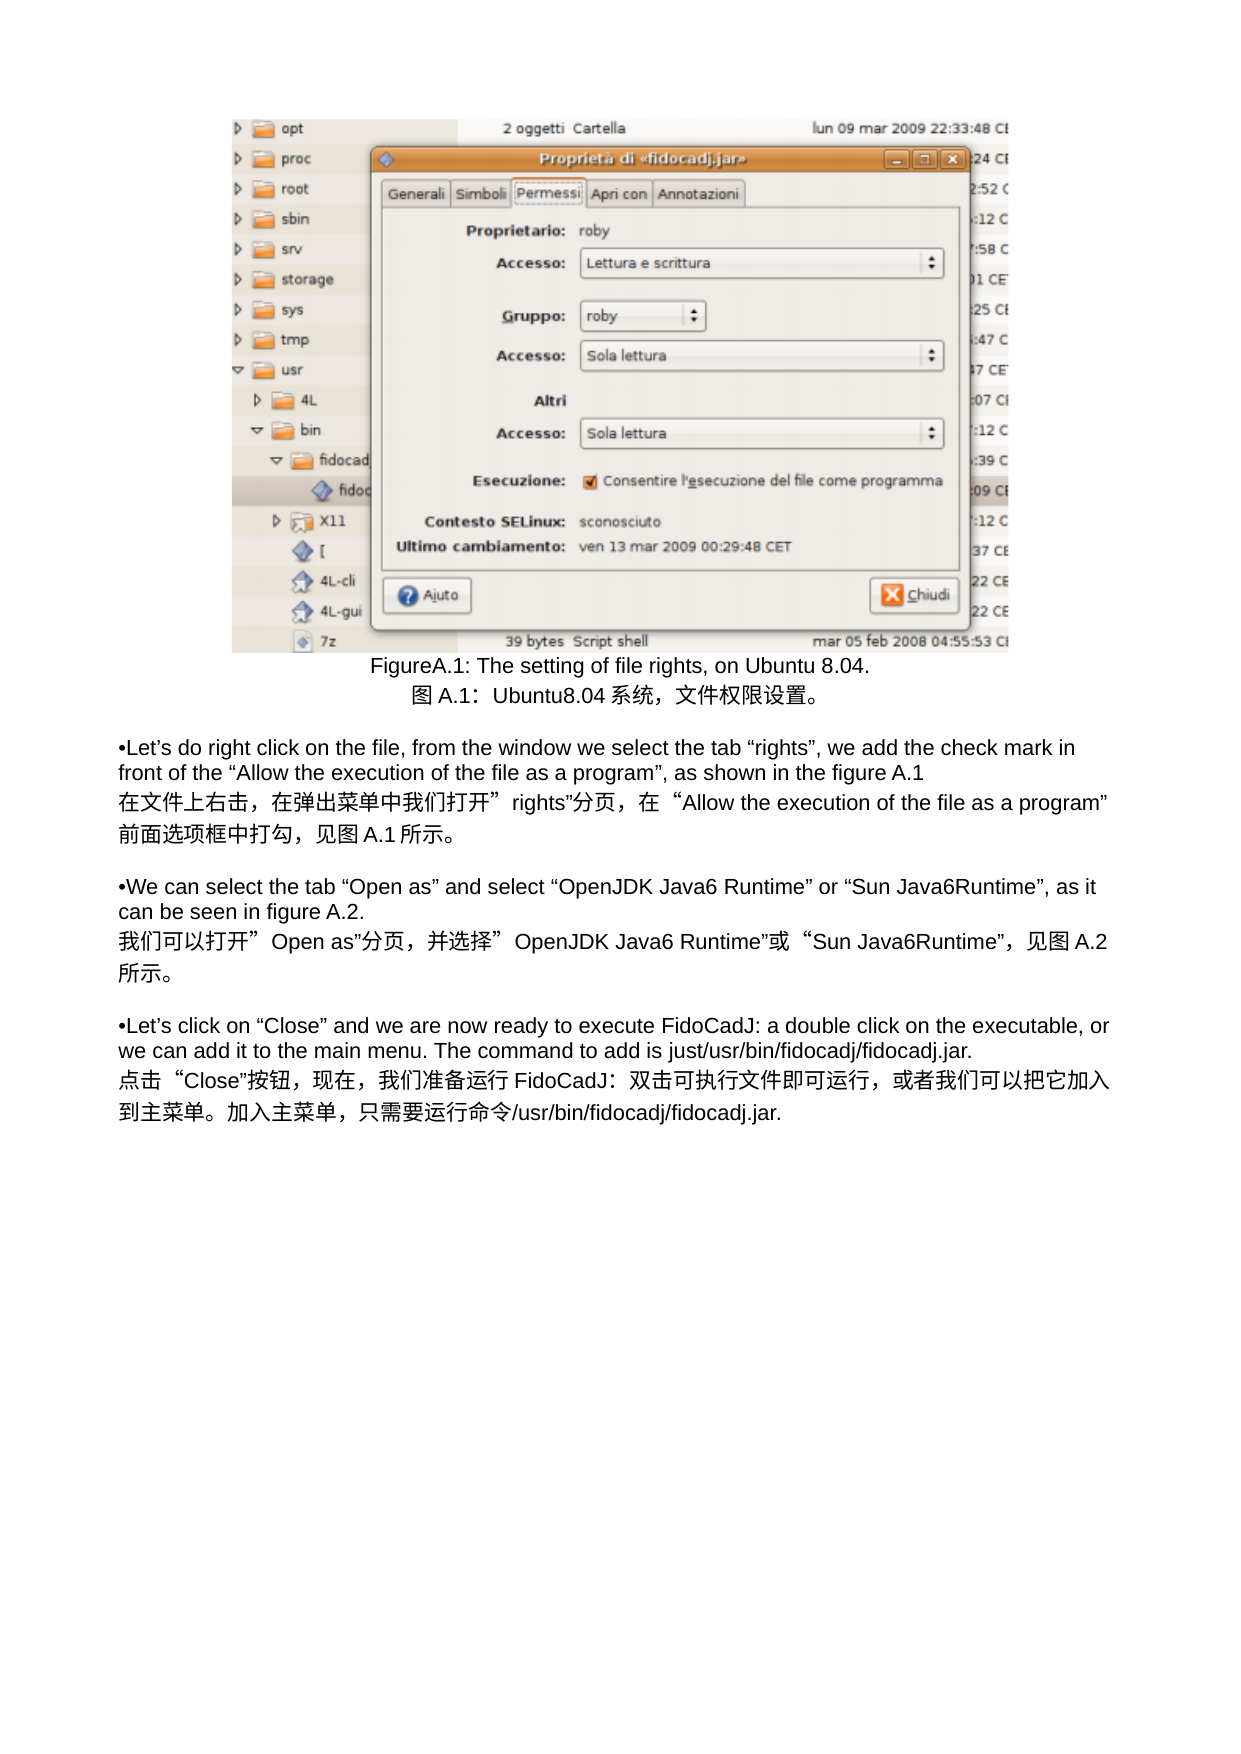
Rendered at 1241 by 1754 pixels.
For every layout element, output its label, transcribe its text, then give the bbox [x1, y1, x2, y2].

subtitle 图A.1：Ubuntu8.04系统，文件权限设置。 [118, 678, 1122, 709]
subtitle 在文件上右击，在弹出菜单中我们打开”rights”分页，在“Allow the execution of the file as a program”前面选项框中打勾，见图A.1所示。 [118, 785, 1122, 848]
subtitle FigureA.1: The setting of file rights, on Ubuntu 8.04. [118, 118, 1122, 678]
subtitle •Let’s click on “Close” and we are now ready to execute FidoCadJ: a double click on the executable, or we can add it to the main menu. The command to add is just/usr/bin/fidocadj/fidocadj.jar. [118, 1012, 1122, 1063]
subtitle 我们可以打开”Open as”分页，并选择”OpenJDK Java6 Runtime”或“Sun Java6Runtime”，见图A.2所示。 [118, 924, 1122, 987]
subtitle •Let’s do right click on the file, from the window we select the tab “rights”, we add the check mark in front of the “Allow the execution of the file as a program”, as shown in the figure A.1 [118, 734, 1122, 785]
subtitle •We can select the tab “Open as” and select “OpenJDK Java6 Runtime” or “Sun Java6Runtime”, as it can be seen in figure A.2. [118, 873, 1122, 924]
picture [231, 118, 1009, 653]
subtitle 点击“Close”按钮，现在，我们准备运行FidoCadJ：双击可执行文件即可运行，或者我们可以把它加入到主菜单。加入主菜单，只需要运行命令/usr/bin/fidocadj/fidocadj.jar. [118, 1063, 1122, 1126]
